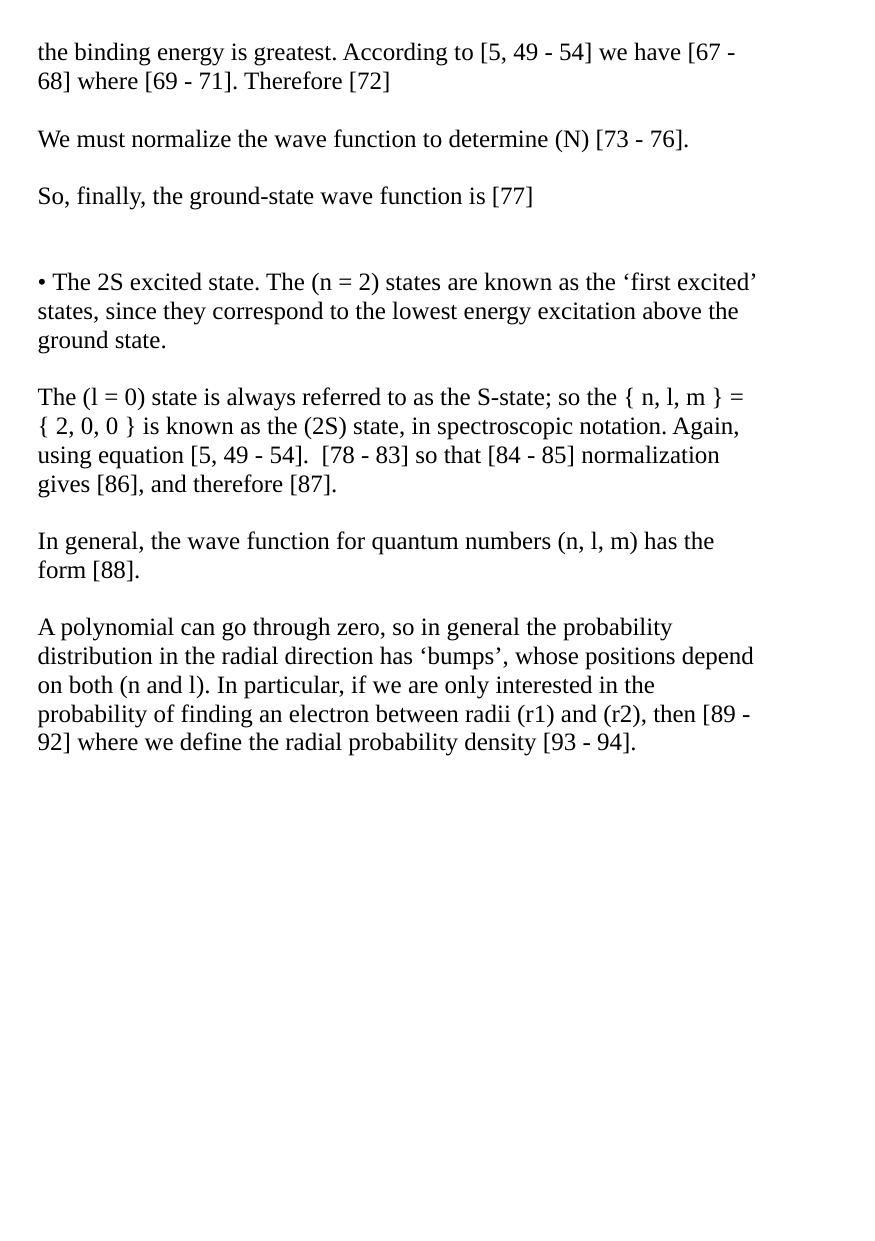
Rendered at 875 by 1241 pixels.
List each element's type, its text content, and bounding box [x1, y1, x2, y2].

text the binding energy is greatest. According to [5, 49 - 54] we have [67 - 68] where [69 - 71]. Therefore [72] [37, 37, 762, 95]
text We must normalize the wave function to determine (N) [73 - 76]. [37, 124, 762, 152]
text So, finally, the ground-state wave function is [77] [37, 181, 762, 210]
text In general, the wave function for quantum numbers (n, l, m) has the form [88]. [37, 526, 762, 584]
text A polynomial can go through zero, so in general the probability distribution in the radial direction has ‘bumps’, whose positions depend on both (n and l). In particular, if we are only interested in the probability of finding an electron between radii (r1) and (r2), then [89 - 92] where we define the radial probability density [93 - 94]. [37, 612, 762, 756]
text The (l = 0) state is always referred to as the S-state; so the { n, l, m } = { 2, 0, 0 } is known as the (2S) state, in spectroscopic notation. Again, using equation [5, 49 - 54]. [78 - 83] so that [84 - 85] normalization gives [86], and therefore [87]. [37, 382, 762, 497]
text • The 2S excited state. The (n = 2) states are known as the ‘first excited’ states, since they correspond to the lowest energy excitation above the ground state. [37, 267, 762, 354]
